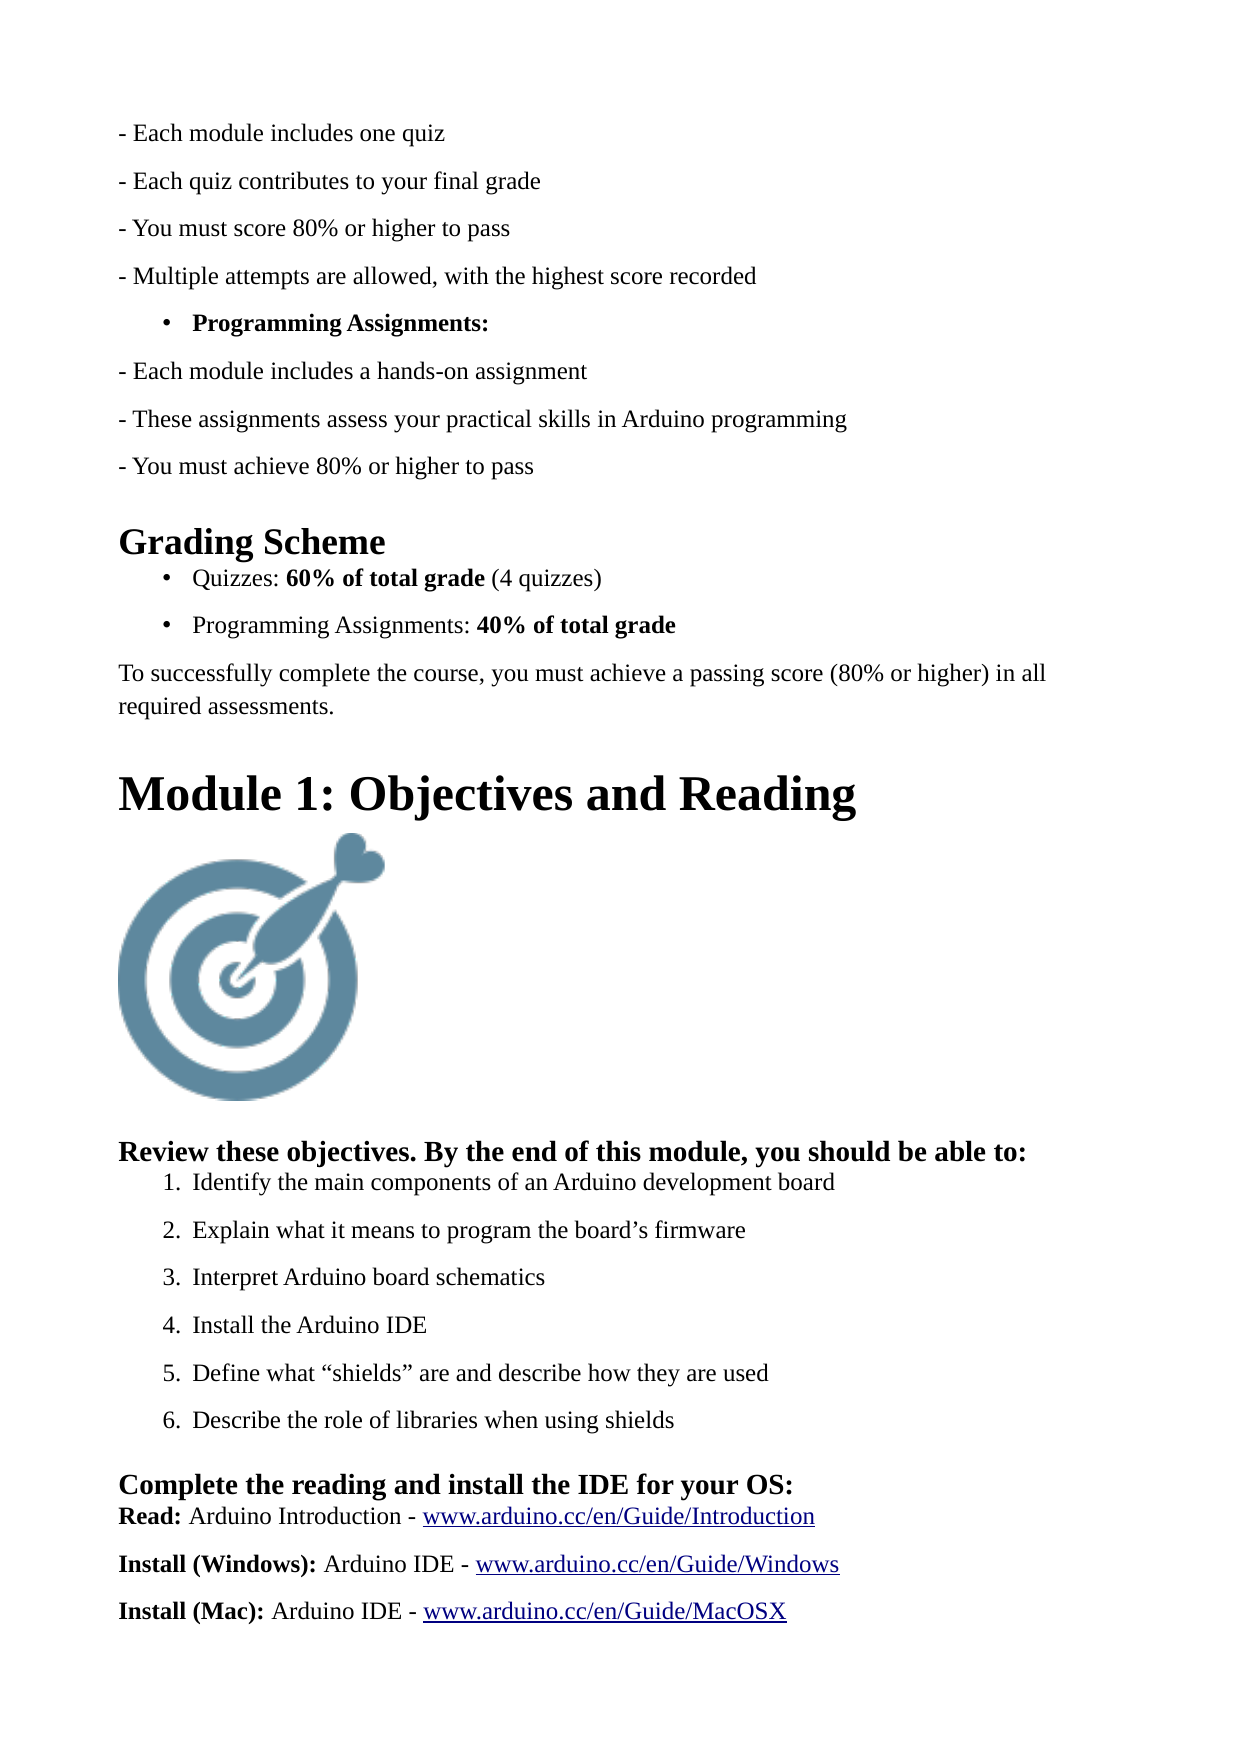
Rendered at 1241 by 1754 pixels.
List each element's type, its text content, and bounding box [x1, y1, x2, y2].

list Install the Arduino IDE [162, 1310, 1122, 1339]
list Programming Assignments: [162, 308, 1122, 337]
text - Each module includes one quiz [118, 118, 1122, 147]
list Interpret Arduino board schematics [162, 1262, 1122, 1291]
list Explain what it means to program the board’s firmware [162, 1215, 1122, 1244]
text - These assignments assess your practical skills in Arduino programming [118, 404, 1122, 432]
text Read: Arduino Introduction - www.arduino.cc/en/Guide/Introduction [118, 1501, 1122, 1530]
text - Multiple attempts are allowed, with the highest score recorded [118, 261, 1122, 290]
list Programming Assignments: 40% of total grade [162, 611, 1122, 639]
text Install (Windows): Arduino IDE - www.arduino.cc/en/Guide/Windows [118, 1549, 1122, 1577]
text Install (Mac): Arduino IDE - www.arduino.cc/en/Guide/MacOSX [118, 1596, 1122, 1625]
text - Each module includes a hands-on assignment [118, 356, 1122, 385]
list Quizzes: 60% of total grade (4 quizzes) [162, 563, 1122, 592]
text - Each quiz contributes to your final grade [118, 166, 1122, 194]
subtitle Complete the reading and install the IDE for your OS: [118, 1467, 1122, 1501]
list Describe the role of libraries when using shields [162, 1405, 1122, 1434]
list Identify the main components of an Arduino development board [162, 1167, 1122, 1196]
text To successfully complete the course, you must achieve a passing score (80% or higher) in all required assessments. [118, 658, 1122, 720]
text - You must achieve 80% or higher to pass [118, 451, 1122, 480]
subtitle Grading Scheme [118, 520, 1122, 563]
text - You must score 80% or higher to pass [118, 213, 1122, 242]
subtitle Review these objectives. By the end of this module, you should be able to: [118, 1134, 1122, 1167]
subtitle Module 1: Objectives and Reading [118, 764, 1122, 821]
list Define what “shields” are and describe how they are used [162, 1358, 1122, 1386]
